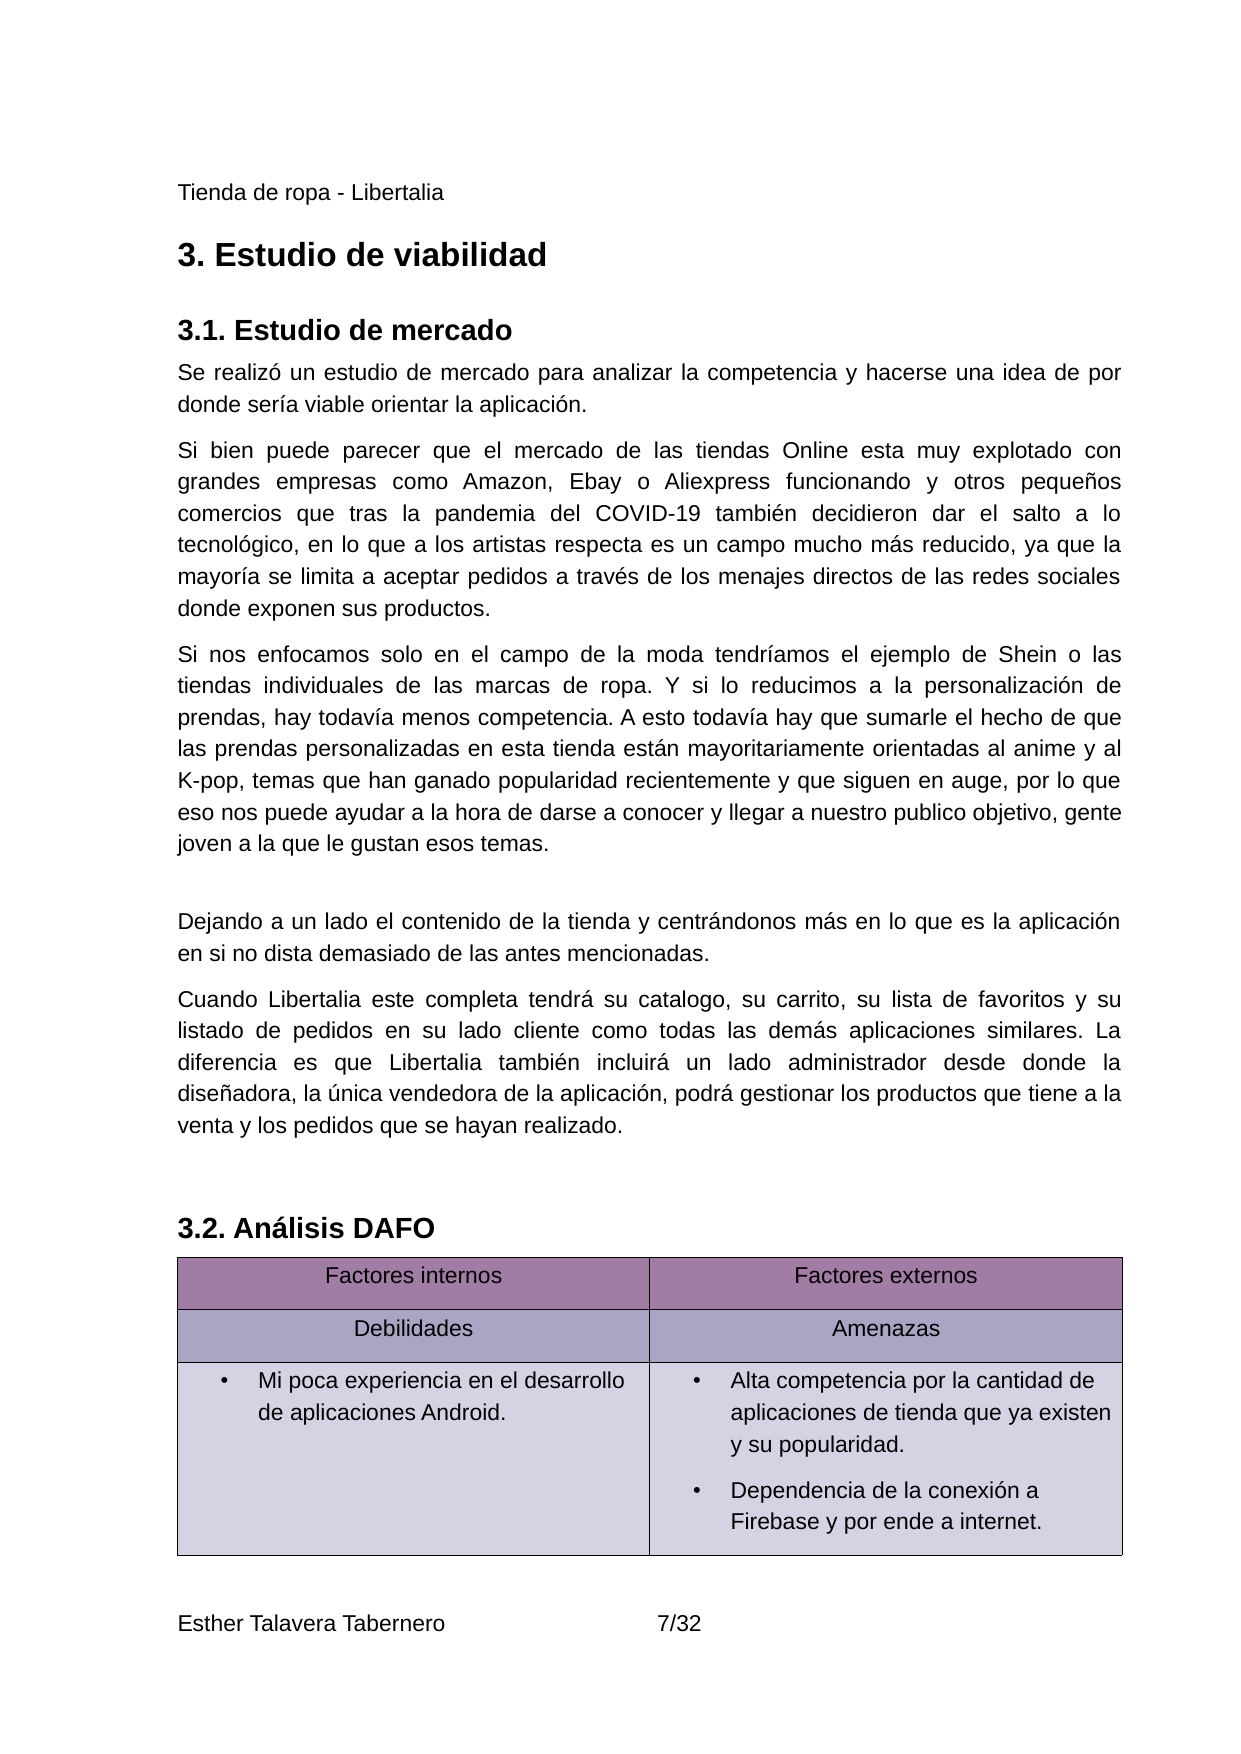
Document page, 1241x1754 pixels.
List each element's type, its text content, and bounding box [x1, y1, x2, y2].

table_header Factores internos [178, 1258, 649, 1309]
table_cell Alta competencia por la cantidad de aplicaciones de tienda que ya existen y su popularidad. Dependencia de la conexión a Firebase y por ende a internet. [650, 1363, 1122, 1555]
text Si nos enfocamos solo en el campo de la moda tendríamos el ejemplo de Shein o las tiendas individuales de las marcas de ropa. Y si lo reducimos a la personalización de prendas, hay todavía menos competencia. A esto todavía hay que sumarle el hecho de que las prendas personalizadas en esta tienda están mayoritariamente orientadas al anime y al K-pop, temas que han ganado popularidad recientemente y que siguen en auge, por lo que eso nos puede ayudar a la hora de darse a conocer y llegar a nuestro publico objetivo, gente joven a la que le gustan esos temas. [177, 641, 1122, 856]
text Se realizó un estudio de mercado para analizar la competencia y hacerse una idea de por donde sería viable orientar la aplicación. [177, 359, 1122, 417]
subtitle 3.2. Análisis DAFO [177, 1211, 1122, 1244]
subtitle 3.1. Estudio de mercado [177, 313, 1122, 346]
table_cell Amenazas [650, 1310, 1122, 1362]
text Dejando a un lado el contenido de la tienda y centrándonos más en lo que es la aplicación en si no dista demasiado de las antes mencionadas. [177, 908, 1122, 966]
text Si bien puede parecer que el mercado de las tiendas Online esta muy explotado con grandes empresas como Amazon, Ebay o Aliexpress funcionando y otros pequeños comercios que tras la pandemia del COVID-19 también decidieron dar el salto a lo tecnológico, en lo que a los artistas respecta es un campo mucho más reducido, ya que la mayoría se limita a aceptar pedidos a través de los menajes directos de las redes sociales donde exponen sus productos. [177, 437, 1122, 621]
table_cell Debilidades [178, 1310, 649, 1362]
table_cell Mi poca experiencia en el desarrollo de aplicaciones Android. [178, 1363, 649, 1555]
table_header Factores externos [650, 1258, 1122, 1309]
subtitle 3. Estudio de viabilidad [177, 235, 1122, 274]
text Cuando Libertalia este completa tendrá su catalogo, su carrito, su lista de favoritos y su listado de pedidos en su lado cliente como todas las demás aplicaciones similares. La diferencia es que Libertalia también incluirá un lado administrador desde donde la diseñadora, la única vendedora de la aplicación, podrá gestionar los productos que tiene a la venta y los pedidos que se hayan realizado. [177, 986, 1122, 1138]
